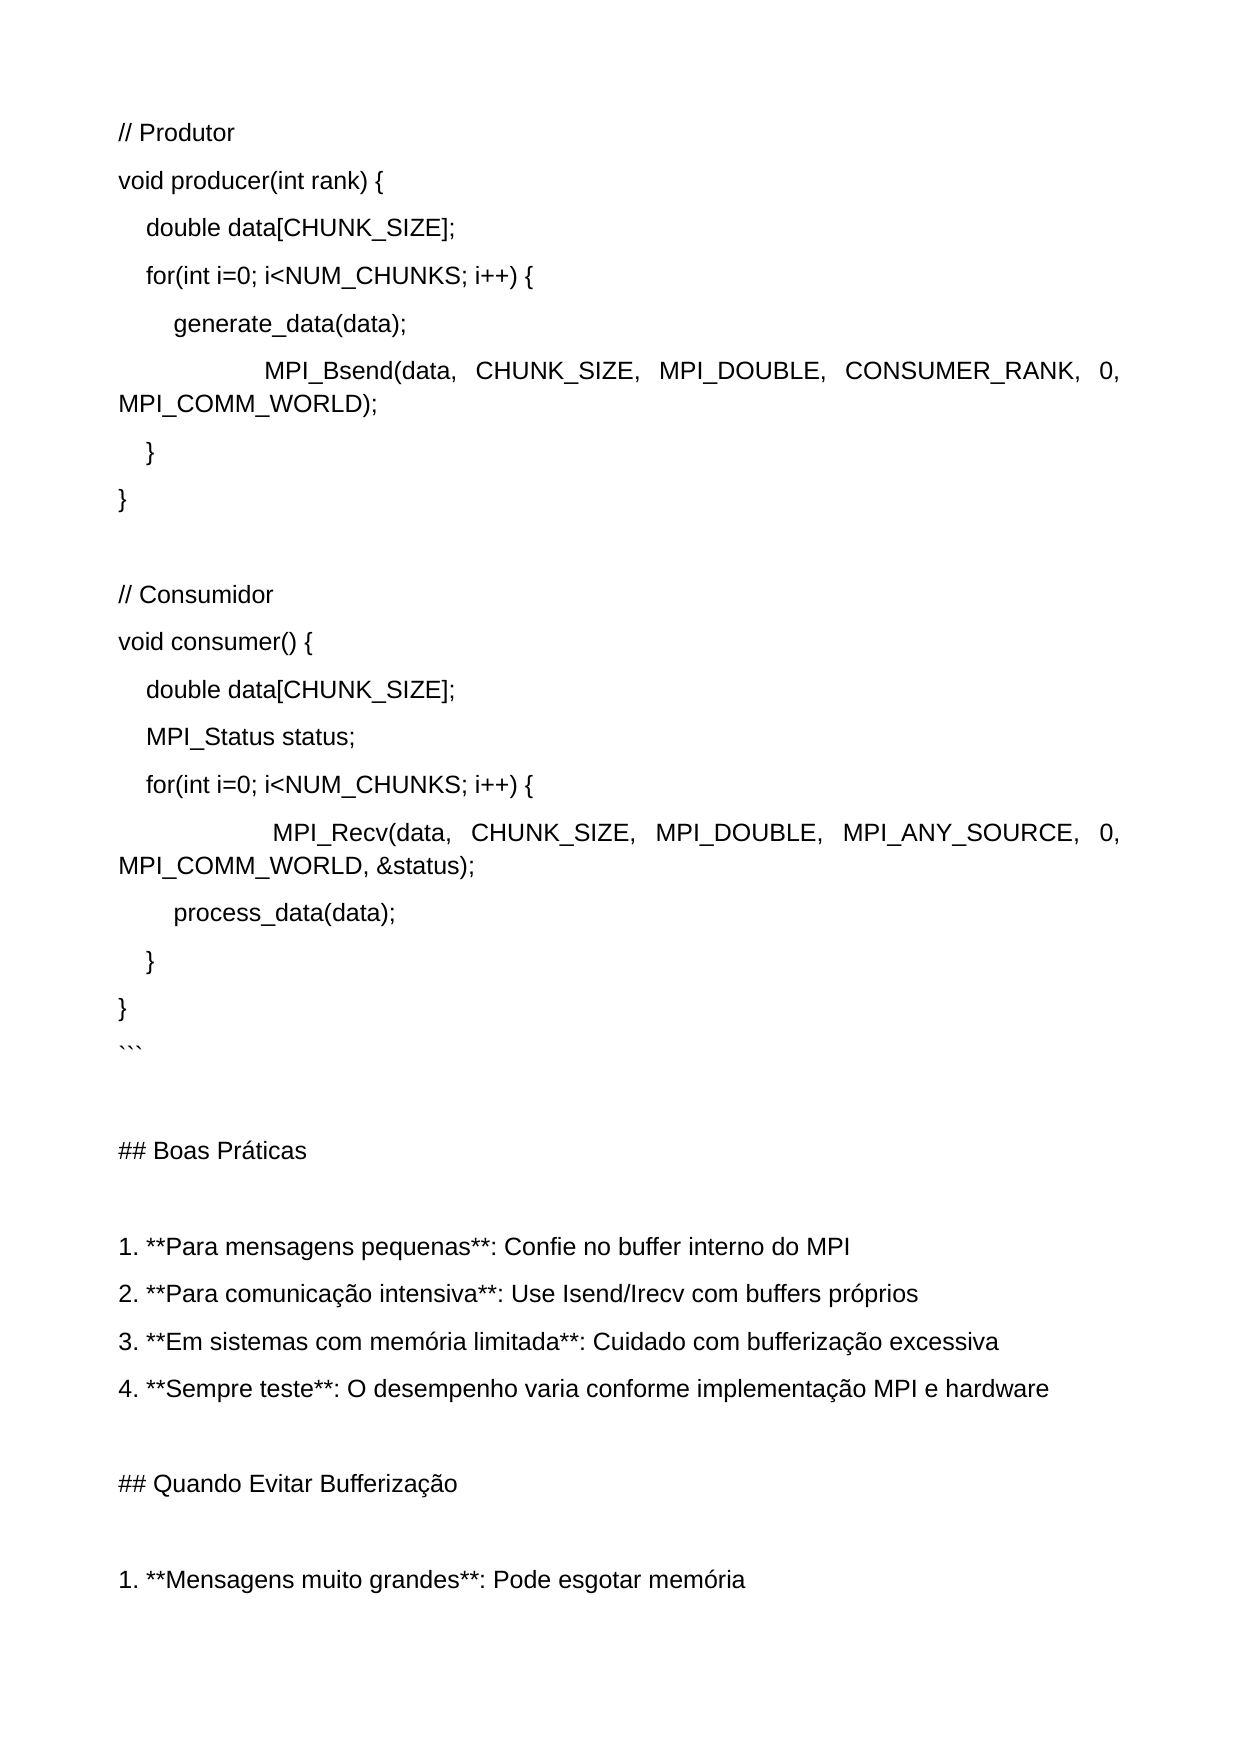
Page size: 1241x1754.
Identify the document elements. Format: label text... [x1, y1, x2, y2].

text void producer(int rank) { [118, 166, 1122, 194]
text ``` [118, 1041, 1122, 1070]
text } [118, 946, 1122, 974]
text MPI_Recv(data, CHUNK_SIZE, MPI_DOUBLE, MPI_ANY_SOURCE, 0, MPI_COMM_WORLD, &status); [118, 818, 1122, 879]
text } [118, 484, 1122, 513]
text 2. **Para comunicação intensiva**: Use Isend/Irecv com buffers próprios [118, 1279, 1122, 1308]
text } [118, 437, 1122, 466]
text 3. **Em sistemas com memória limitada**: Cuidado com bufferização excessiva [118, 1327, 1122, 1355]
text for(int i=0; i<NUM_CHUNKS; i++) { [118, 261, 1122, 290]
text double data[CHUNK_SIZE]; [118, 675, 1122, 703]
text 1. **Mensagens muito grandes**: Pode esgotar memória [118, 1565, 1122, 1593]
text 4. **Sempre teste**: O desempenho varia conforme implementação MPI e hardware [118, 1374, 1122, 1403]
text process_data(data); [118, 898, 1122, 927]
text ## Boas Práticas [118, 1136, 1122, 1165]
text void consumer() { [118, 627, 1122, 656]
text // Consumidor [118, 579, 1122, 608]
text for(int i=0; i<NUM_CHUNKS; i++) { [118, 770, 1122, 799]
text double data[CHUNK_SIZE]; [118, 213, 1122, 242]
text } [118, 993, 1122, 1022]
text MPI_Bsend(data, CHUNK_SIZE, MPI_DOUBLE, CONSUMER_RANK, 0, MPI_COMM_WORLD); [118, 356, 1122, 418]
text generate_data(data); [118, 308, 1122, 337]
text ## Quando Evitar Bufferização [118, 1469, 1122, 1498]
text MPI_Status status; [118, 722, 1122, 751]
text 1. **Para mensagens pequenas**: Confie no buffer interno do MPI [118, 1231, 1122, 1260]
text // Produtor [118, 118, 1122, 147]
